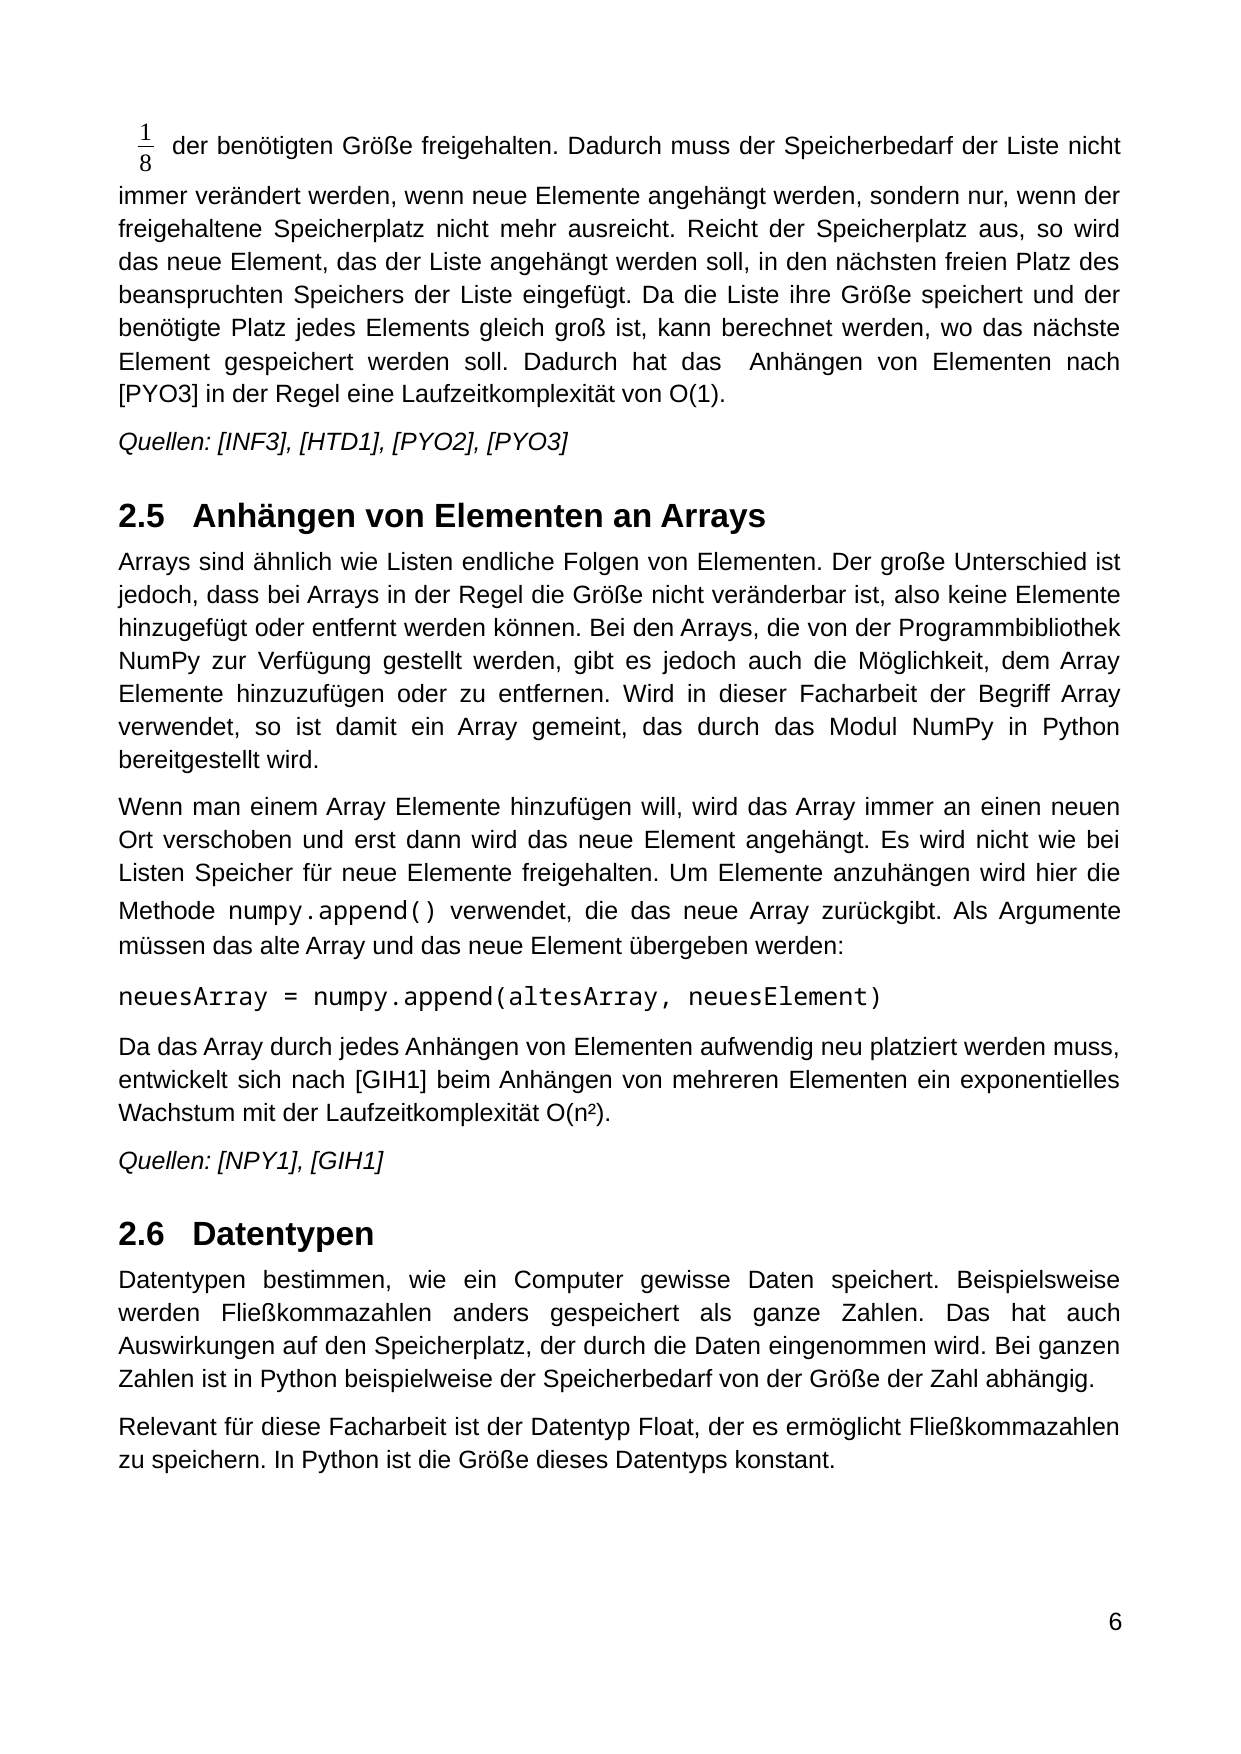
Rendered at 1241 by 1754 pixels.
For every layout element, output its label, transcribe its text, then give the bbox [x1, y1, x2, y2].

text Quellen: [INF3], [HTD1], [PYO2], [PYO3] [118, 427, 1122, 456]
subtitle 2.6 Datentypen [118, 1214, 1122, 1253]
text Da das Array durch jedes Anhängen von Elementen aufwendig neu platziert werden muss, entwickelt sich nach [GIH1] beim Anhängen von mehreren Elementen ein exponentielles Wachstum mit der Laufzeitkomplexität O(n²). [118, 1032, 1122, 1127]
text Datentypen bestimmen, wie ein Computer gewisse Daten speichert. Beispielsweise werden Fließkommazahlen anders gespeichert als ganze Zahlen. Das hat auch Auswirkungen auf den Speicherplatz, der durch die Daten eingenommen wird. Bei ganzen Zahlen ist in Python beispielweise der Speicherbedarf von der Größe der Zahl abhängig. [118, 1265, 1122, 1393]
text Quellen: [NPY1], [GIH1] [118, 1146, 1122, 1174]
text Beim Anhängen von Elementen wird der belegte Speicherplatz durch die Liste manchmal erweitert. Beim Erweitern des Speicherplatzes der Liste wird zuzüglich ein Puffer von rund der benötigten Größe freigehalten. Dadurch muss der Speicherbedarf der Liste nicht immer verändert werden, wenn neue Elemente angehängt werden, sondern nur, wenn der freigehaltene Speicherplatz nicht mehr ausreicht. Reicht der Speicherplatz aus, so wird das neue Element, das der Liste angehängt werden soll, in den nächsten freien Platz des beanspruchten Speichers der Liste eingefügt. Da die Liste ihre Größe speichert und der benötigte Platz jedes Elements gleich groß ist, kann berechnet werden, wo das nächste Element gespeichert werden soll. Dadurch hat das Anhängen von Elementen nach [PYO3] in der Regel eine Laufzeitkomplexität von O(1). [118, 118, 1122, 408]
subtitle 2.5 Anhängen von Elementen an Arrays [118, 496, 1122, 534]
text Wenn man einem Array Elemente hinzufügen will, wird das Array immer an einen neuen Ort verschoben und erst dann wird das neue Element angehängt. Es wird nicht wie bei Listen Speicher für neue Elemente freigehalten. Um Elemente anzuhängen wird hier die Methode numpy.append() verwendet, die das neue Array zurückgibt. Als Argumente müssen das alte Array und das neue Element übergeben werden: [118, 792, 1122, 959]
text Relevant für diese Facharbeit ist der Datentyp Float, der es ermöglicht Fließkommazahlen zu speichern. In Python ist die Größe dieses Datentyps konstant. [118, 1412, 1122, 1474]
text neuesArray = numpy.append(altesArray, neuesElement) [118, 978, 1122, 1012]
text Arrays sind ähnlich wie Listen endliche Folgen von Elementen. Der große Unterschied ist jedoch, dass bei Arrays in der Regel die Größe nicht veränderbar ist, also keine Elemente hinzugefügt oder entfernt werden können. Bei den Arrays, die von der Programmbibliothek NumPy zur Verfügung gestellt werden, gibt es jedoch auch die Möglichkeit, dem Array Elemente hinzuzufügen oder zu entfernen. Wird in dieser Facharbeit der Begriff Array verwendet, so ist damit ein Array gemeint, das durch das Modul NumPy in Python bereitgestellt wird. [118, 547, 1122, 773]
